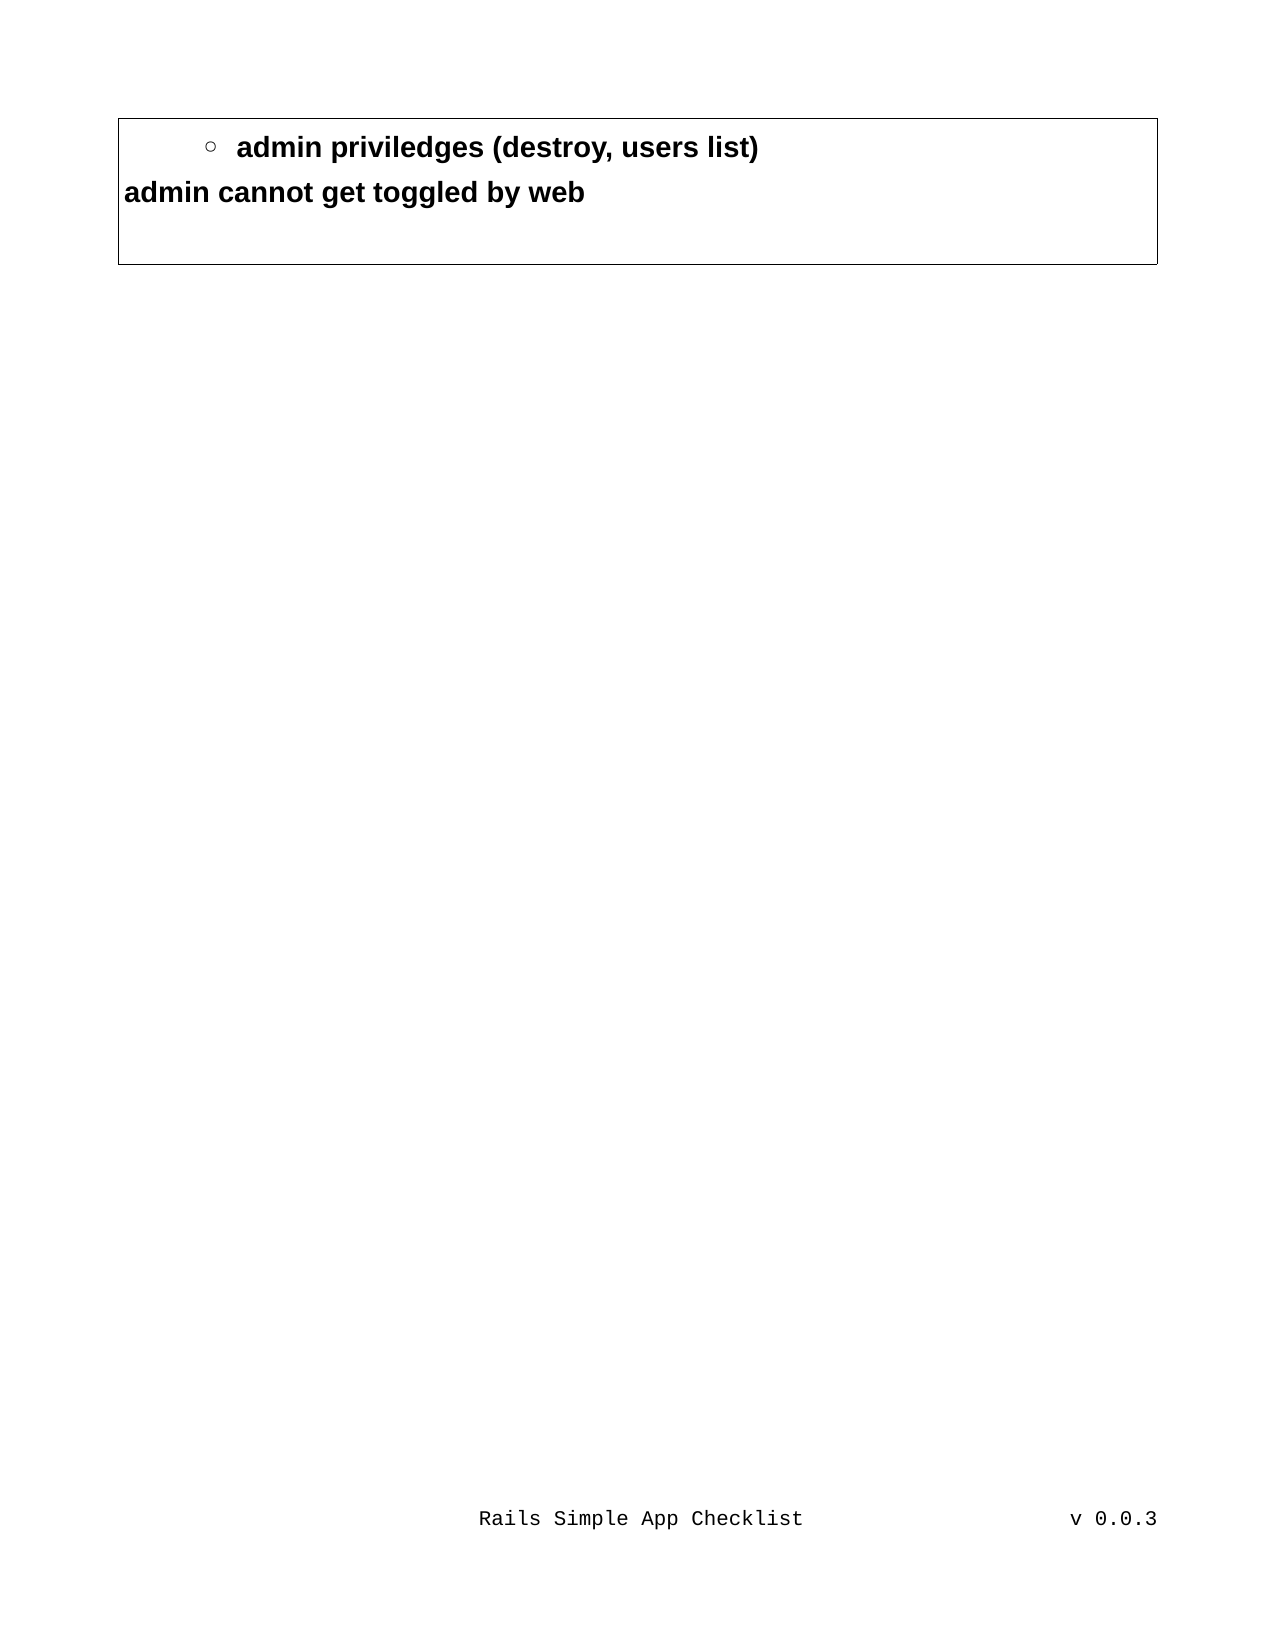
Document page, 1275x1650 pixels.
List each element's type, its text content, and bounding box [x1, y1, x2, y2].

table_cell write sessions test (controller) should get redirected when not logged in admin priviledges (destroy, users list) admin cannot get toggled by web [119, 119, 1157, 264]
